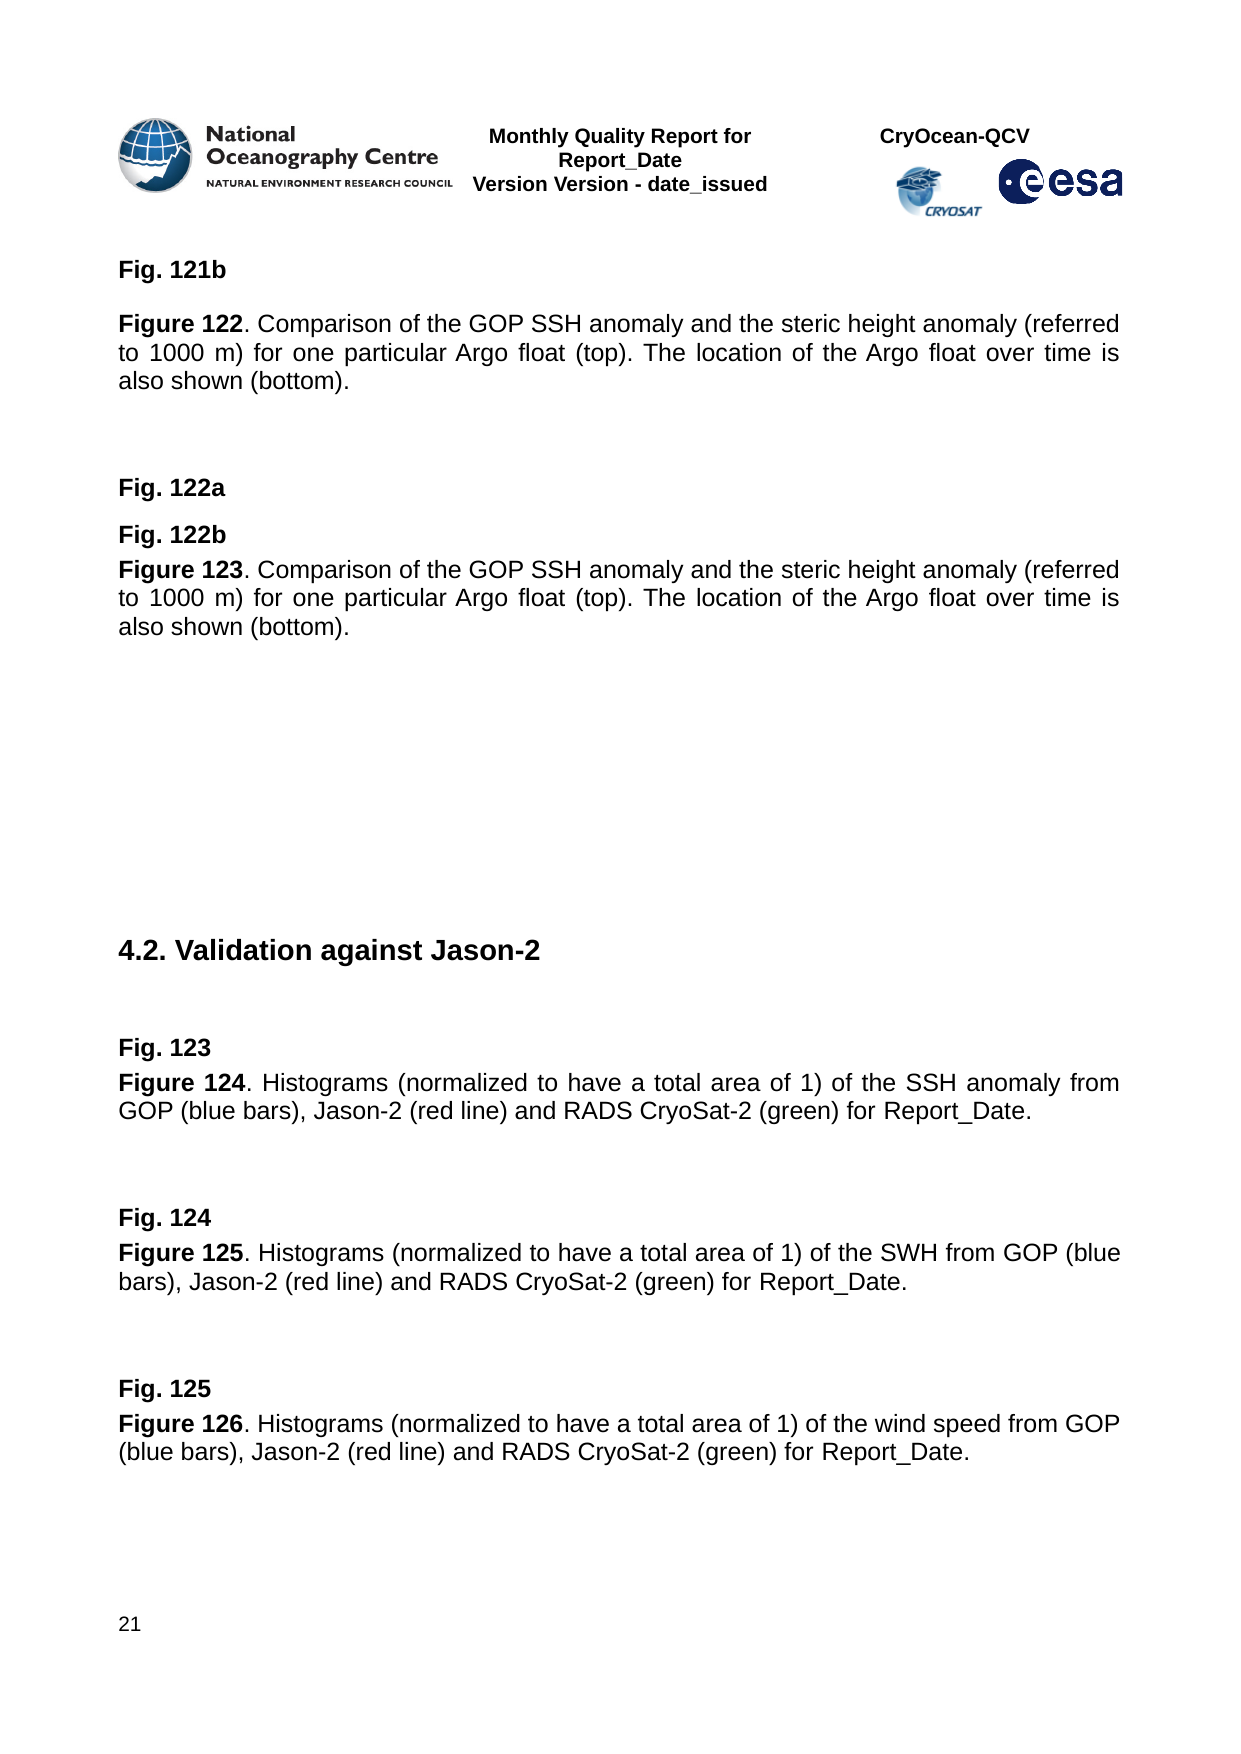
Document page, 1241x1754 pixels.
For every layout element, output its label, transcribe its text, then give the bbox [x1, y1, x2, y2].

text Figure 124. Histograms (normalized to have a total area of 1) of the SSH anomaly from GOP (blue bars), Jason-2 (red line) and RADS CryoSat-2 (green) for Report_Date. [118, 1067, 1122, 1125]
text 4.2. Validation against Jason-2 [118, 933, 1122, 967]
text Fig. 122a [118, 473, 1122, 502]
text Fig. 121b [118, 255, 1122, 284]
text Fig. 125 [118, 1374, 1122, 1403]
text Figure 122. Comparison of the GOP SSH anomaly and the steric height anomaly (referred to 1000 m) for one particular Argo float (top). The location of the Argo float over time is also shown (bottom). [118, 309, 1122, 395]
text Figure 123. Comparison of the GOP SSH anomaly and the steric height anomaly (referred to 1000 m) for one particular Argo float (top). The location of the Argo float over time is also shown (bottom). [118, 554, 1122, 641]
text Figure 126. Histograms (normalized to have a total area of 1) of the wind speed from GOP (blue bars), Jason-2 (red line) and RADS CryoSat-2 (green) for Report_Date. [118, 1408, 1122, 1466]
text Figure 125. Histograms (normalized to have a total area of 1) of the SWH from GOP (blue bars), Jason-2 (red line) and RADS CryoSat-2 (green) for Report_Date. [118, 1238, 1122, 1296]
text Fig. 124 [118, 1203, 1122, 1232]
text Fig. 122b [118, 520, 1122, 549]
picture [876, 159, 1123, 224]
text Fig. 123 [118, 1033, 1122, 1062]
picture [118, 118, 453, 193]
